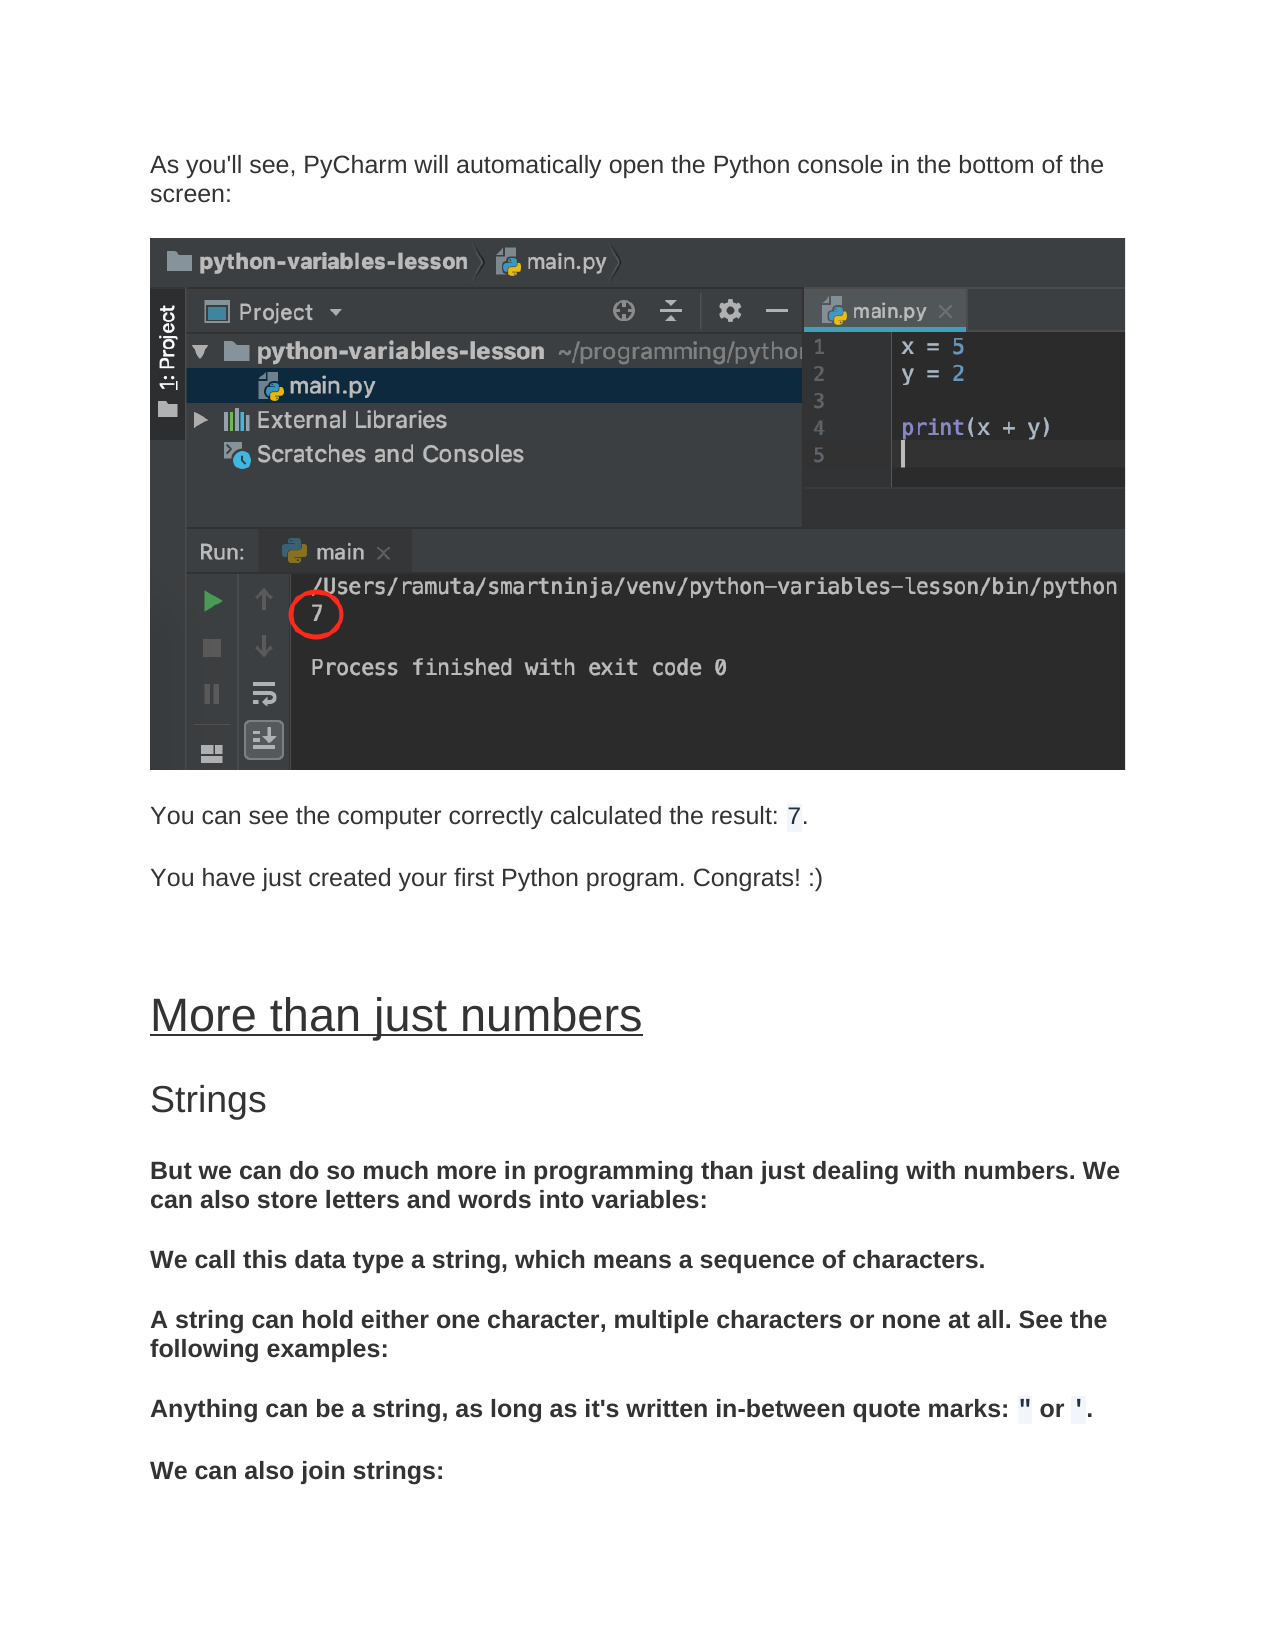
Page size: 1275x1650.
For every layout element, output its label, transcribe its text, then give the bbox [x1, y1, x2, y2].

text Anything can be a string, as long as it's written in-between quote marks: " or '. [150, 1394, 1125, 1424]
subtitle Strings [150, 1077, 1125, 1121]
text As you'll see, PyCharm will automatically open the Python console in the bottom of the screen: [150, 150, 1125, 207]
text But we can do so much more in programming than just dealing with numbers. We can also store letters and words into variables: [150, 1156, 1125, 1214]
picture [150, 238, 1125, 770]
text We call this data type a string, which means a sequence of characters. [150, 1245, 1125, 1274]
subtitle More than just numbers [150, 987, 1125, 1041]
text A string can hold either one character, multiple characters or none at all. See the following examples: [150, 1305, 1125, 1362]
text You can see the computer correctly calculated the result: 7. [150, 801, 1125, 832]
text We can also join strings: [150, 1456, 1125, 1484]
text You have just created your first Python program. Congrats! :) [150, 863, 1125, 892]
